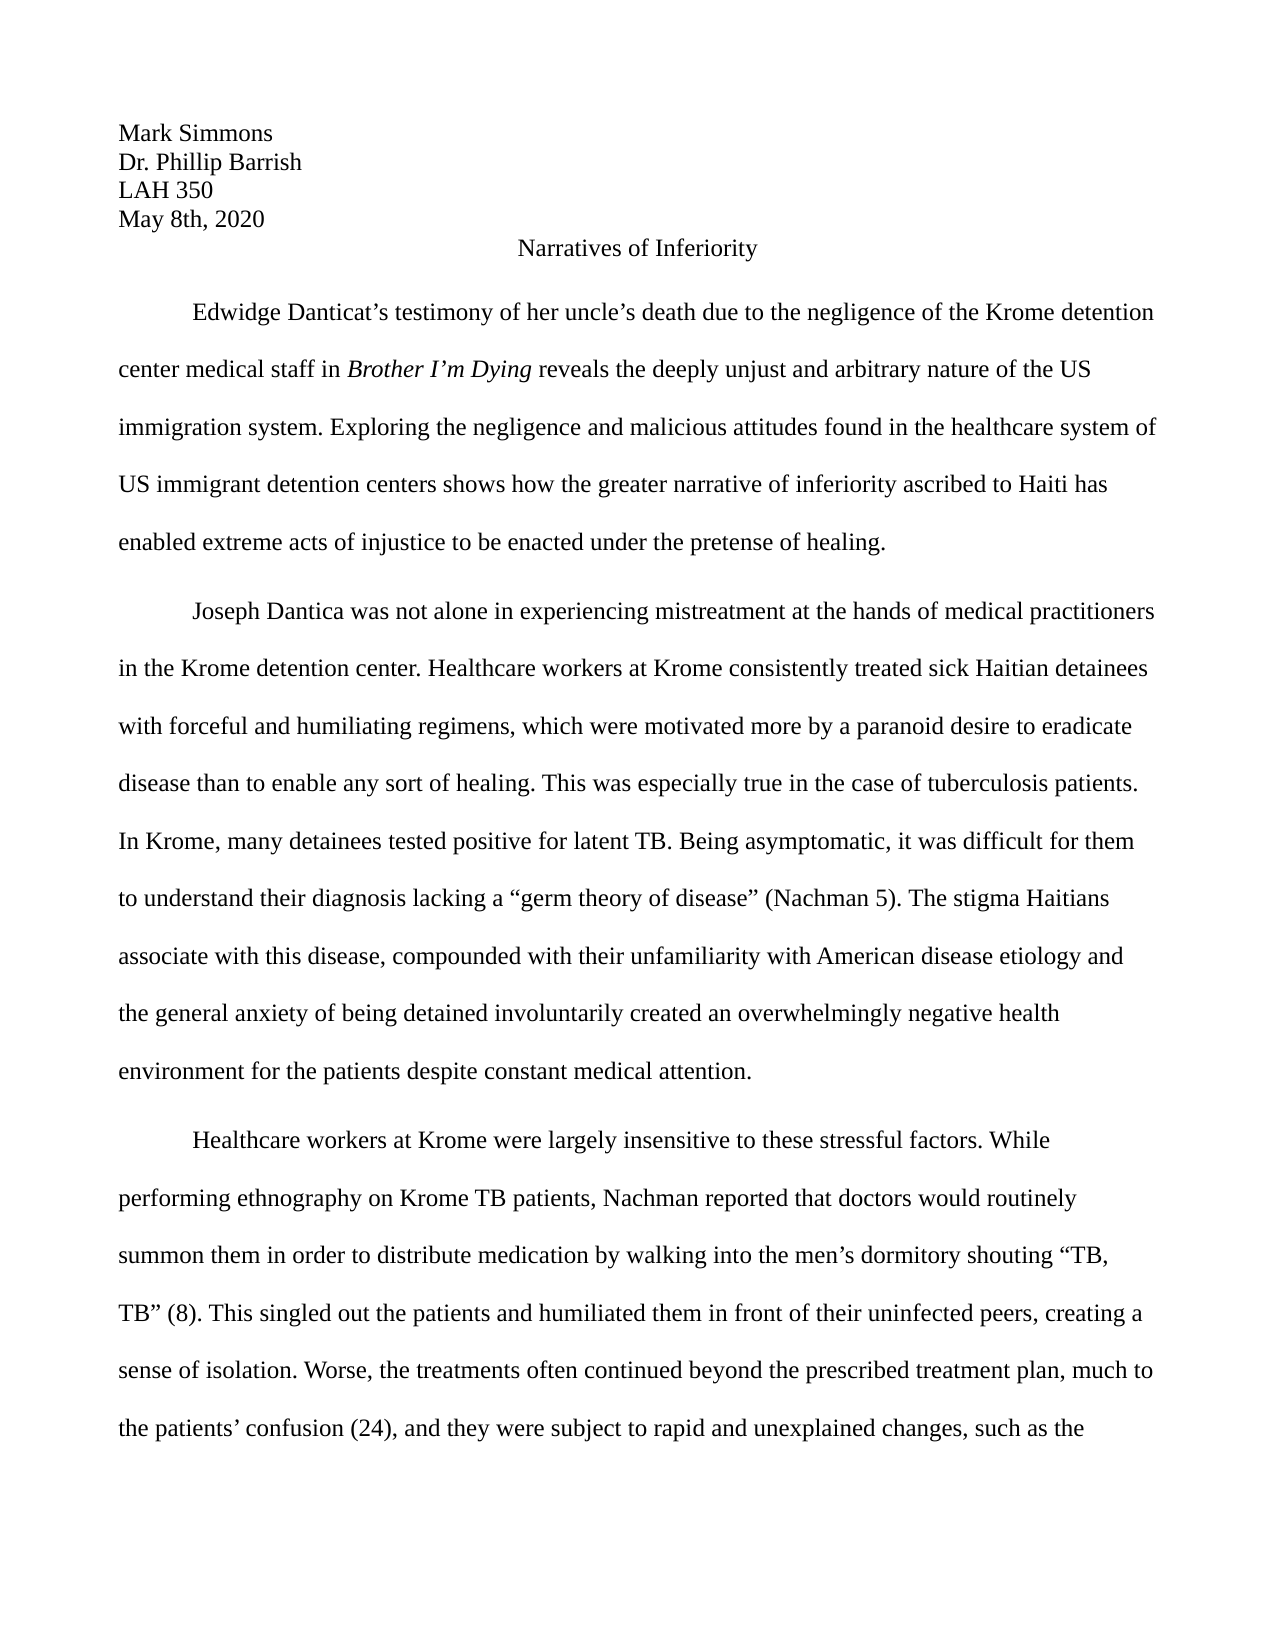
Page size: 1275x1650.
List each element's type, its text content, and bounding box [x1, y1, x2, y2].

text Mark Simmons [118, 118, 1157, 147]
text Dr. Phillip Barrish [118, 147, 1157, 176]
text Narratives of Inferiority [118, 233, 1157, 262]
text Edwidge Danticat’s testimony of her uncle’s death due to the negligence of the Krome detention center medical staff in Brother I’m Dying reveals the deeply unjust and arbitrary nature of the US immigration system. Exploring the negligence and malicious attitudes found in the healthcare system of US immigrant detention centers shows how the greater narrative of inferiority ascribed to Haiti has enabled extreme acts of injustice to be enacted under the pretense of healing. [118, 297, 1157, 555]
text May 8th, 2020 [118, 204, 1157, 233]
text Healthcare workers at Krome were largely insensitive to these stressful factors. While performing ethnography on Krome TB patients, Nachman reported that doctors would routinely summon them in order to distribute medication by walking into the men’s dormitory shouting “TB, TB” (8). This singled out the patients and humiliated them in front of their uninfected peers, creating a sense of isolation. Worse, the treatments often continued beyond the prescribed treatment plan, much to the patients’ confusion (24), and they were subject to rapid and unexplained changes, such as the [118, 1125, 1157, 1442]
text Joseph Dantica was not alone in experiencing mistreatment at the hands of medical practitioners in the Krome detention center. Healthcare workers at Krome consistently treated sick Haitian detainees with forceful and humiliating regimens, which were motivated more by a paranoid desire to eradicate disease than to enable any sort of healing. This was especially true in the case of tuberculosis patients. In Krome, many detainees tested positive for latent TB. Being asymptomatic, it was difficult for them to understand their diagnosis lacking a “germ theory of disease” (Nachman 5). The stigma Haitians associate with this disease, compounded with their unfamiliarity with American disease etiology and the general anxiety of being detained involuntarily created an overwhelmingly negative health environment for the patients despite constant medical attention. [118, 596, 1157, 1085]
text LAH 350 [118, 176, 1157, 204]
